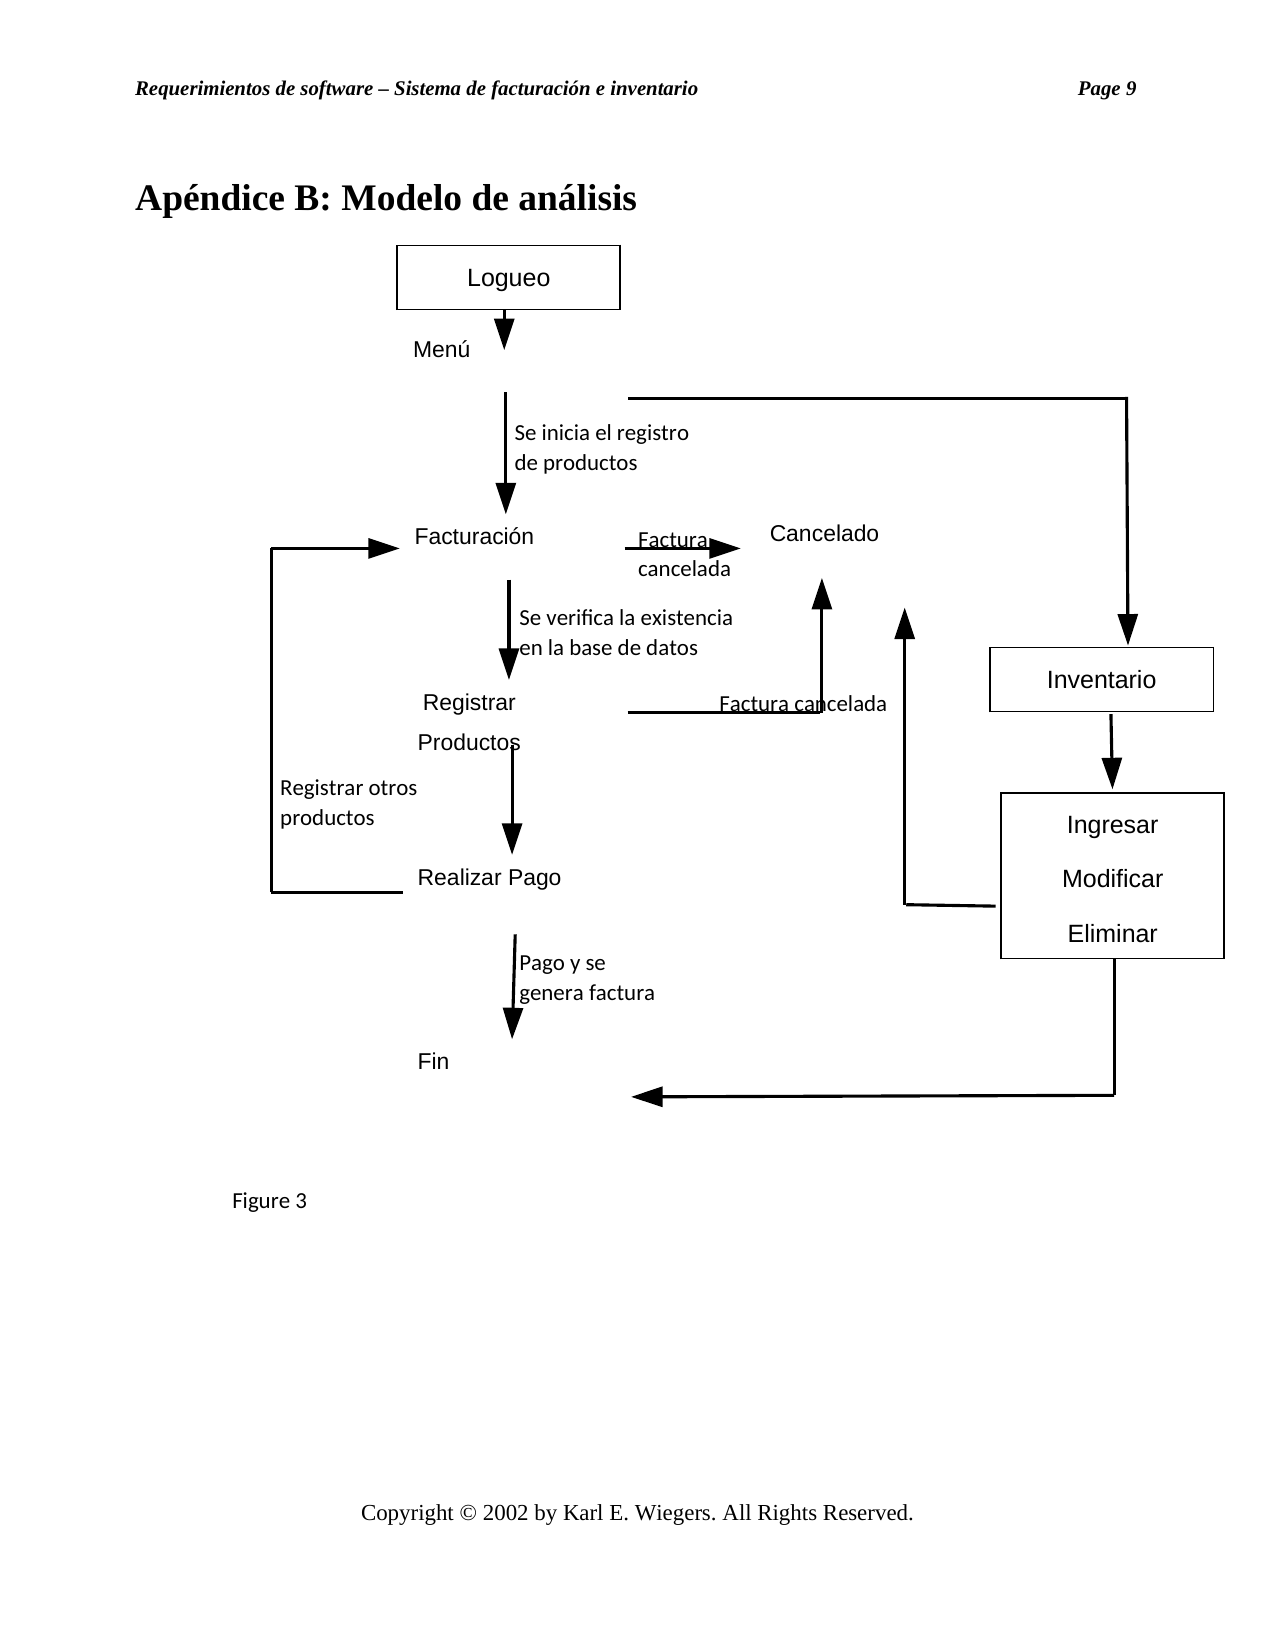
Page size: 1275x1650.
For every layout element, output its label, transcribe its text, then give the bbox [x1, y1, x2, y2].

text Apéndice B: Modelo de análisis [135, 175, 1140, 218]
text Modificar [1017, 868, 1208, 893]
text Ingresar [1017, 814, 1208, 839]
text Logueo [412, 266, 604, 291]
text Inventario [1006, 668, 1197, 693]
text Eliminar [1017, 922, 1208, 947]
